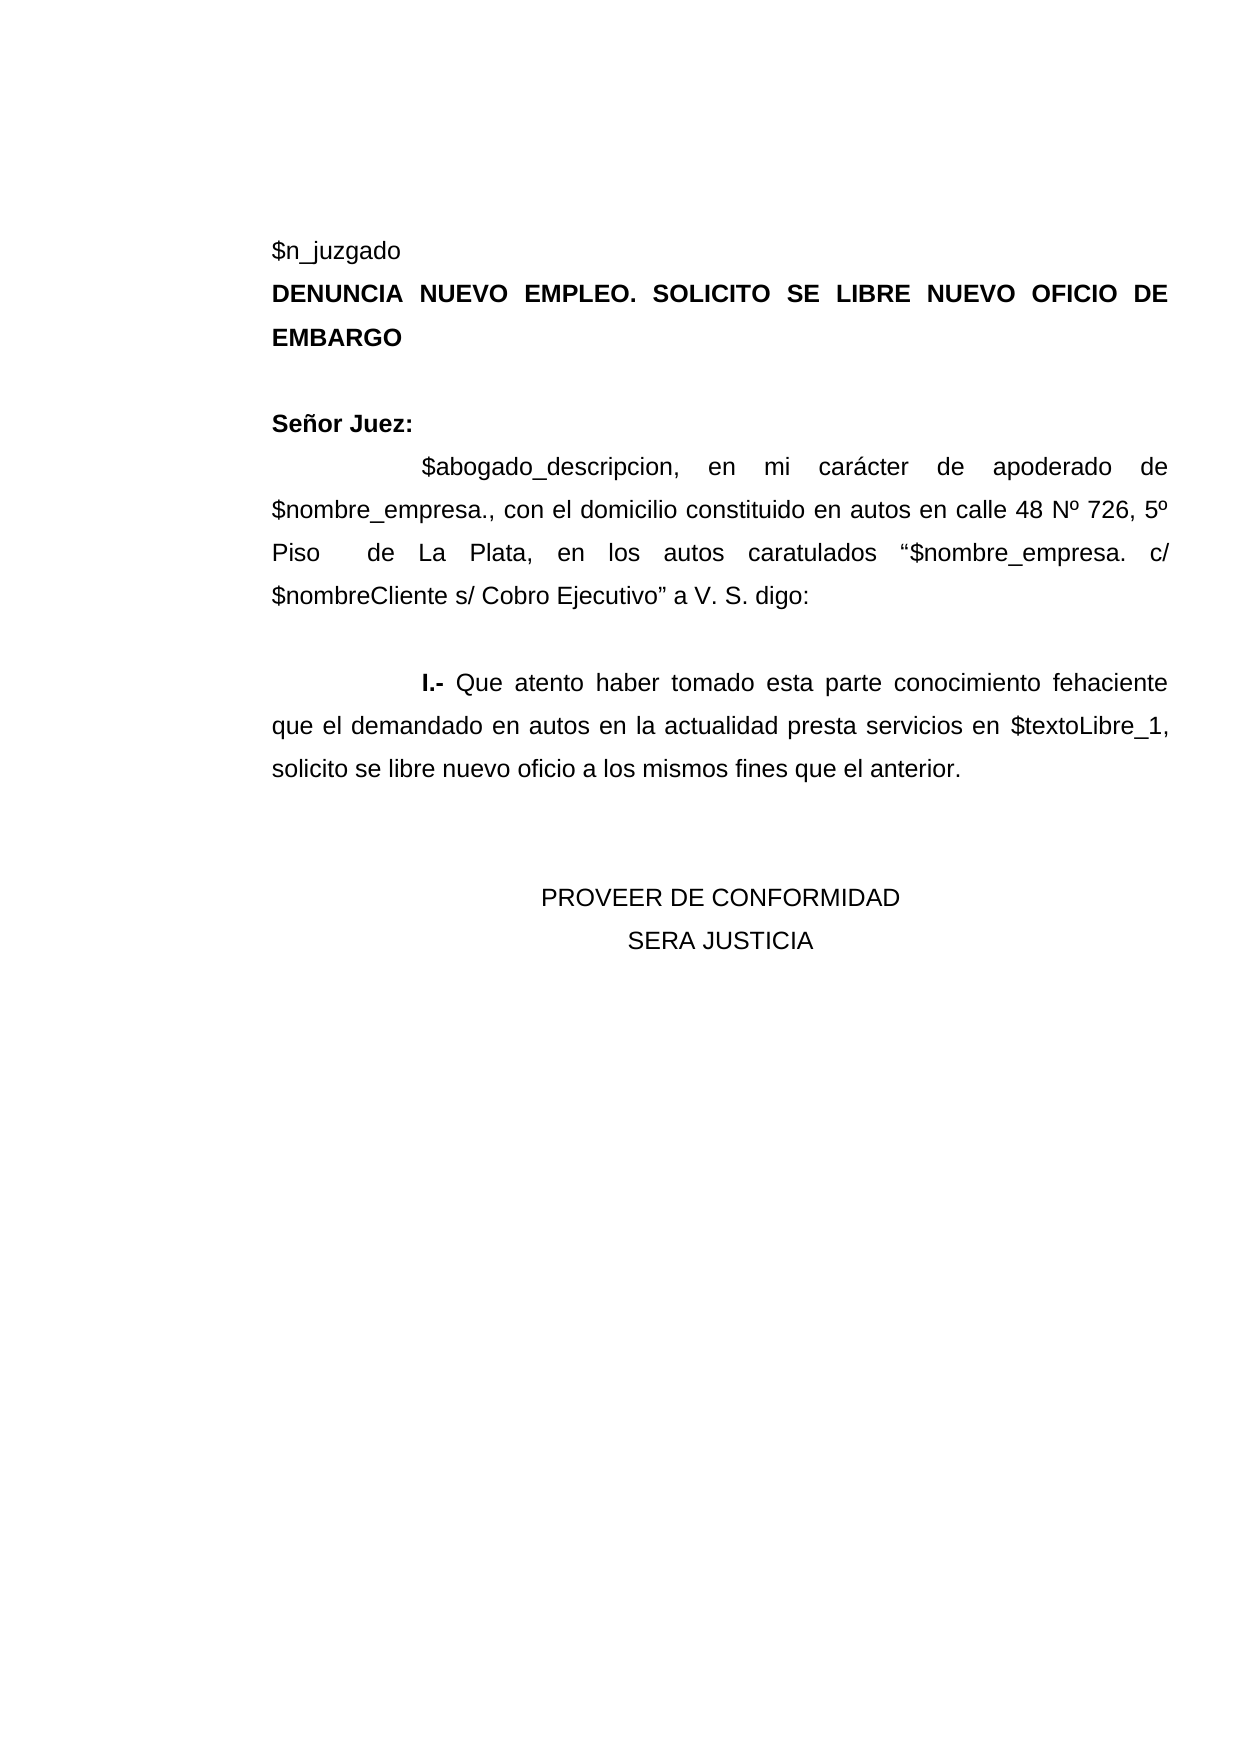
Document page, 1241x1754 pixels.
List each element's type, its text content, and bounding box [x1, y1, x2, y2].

text $abogado_descripcion, en mi carácter de apoderado de $nombre_empresa., con el domicilio constituido en autos en calle 48 Nº 726, 5º Piso de La Plata, en los autos caratulados “$nombre_empresa. c/ $nombreCliente s/ Cobro Ejecutivo” a V. S. digo: [272, 452, 1169, 610]
text PROVEER DE CONFORMIDAD [272, 883, 1169, 912]
text DENUNCIA NUEVO EMPLEO. SOLICITO SE LIBRE NUEVO OFICIO DE EMBARGO [272, 279, 1169, 351]
text SERA JUSTICIA [272, 926, 1169, 955]
text $n_juzgado [272, 236, 1169, 265]
text I.- Que atento haber tomado esta parte conocimiento fehaciente que el demandado en autos en la actualidad presta servicios en $textoLibre_1, solicito se libre nuevo oficio a los mismos fines que el anterior. [272, 667, 1169, 782]
text Señor Juez: [272, 409, 1169, 437]
